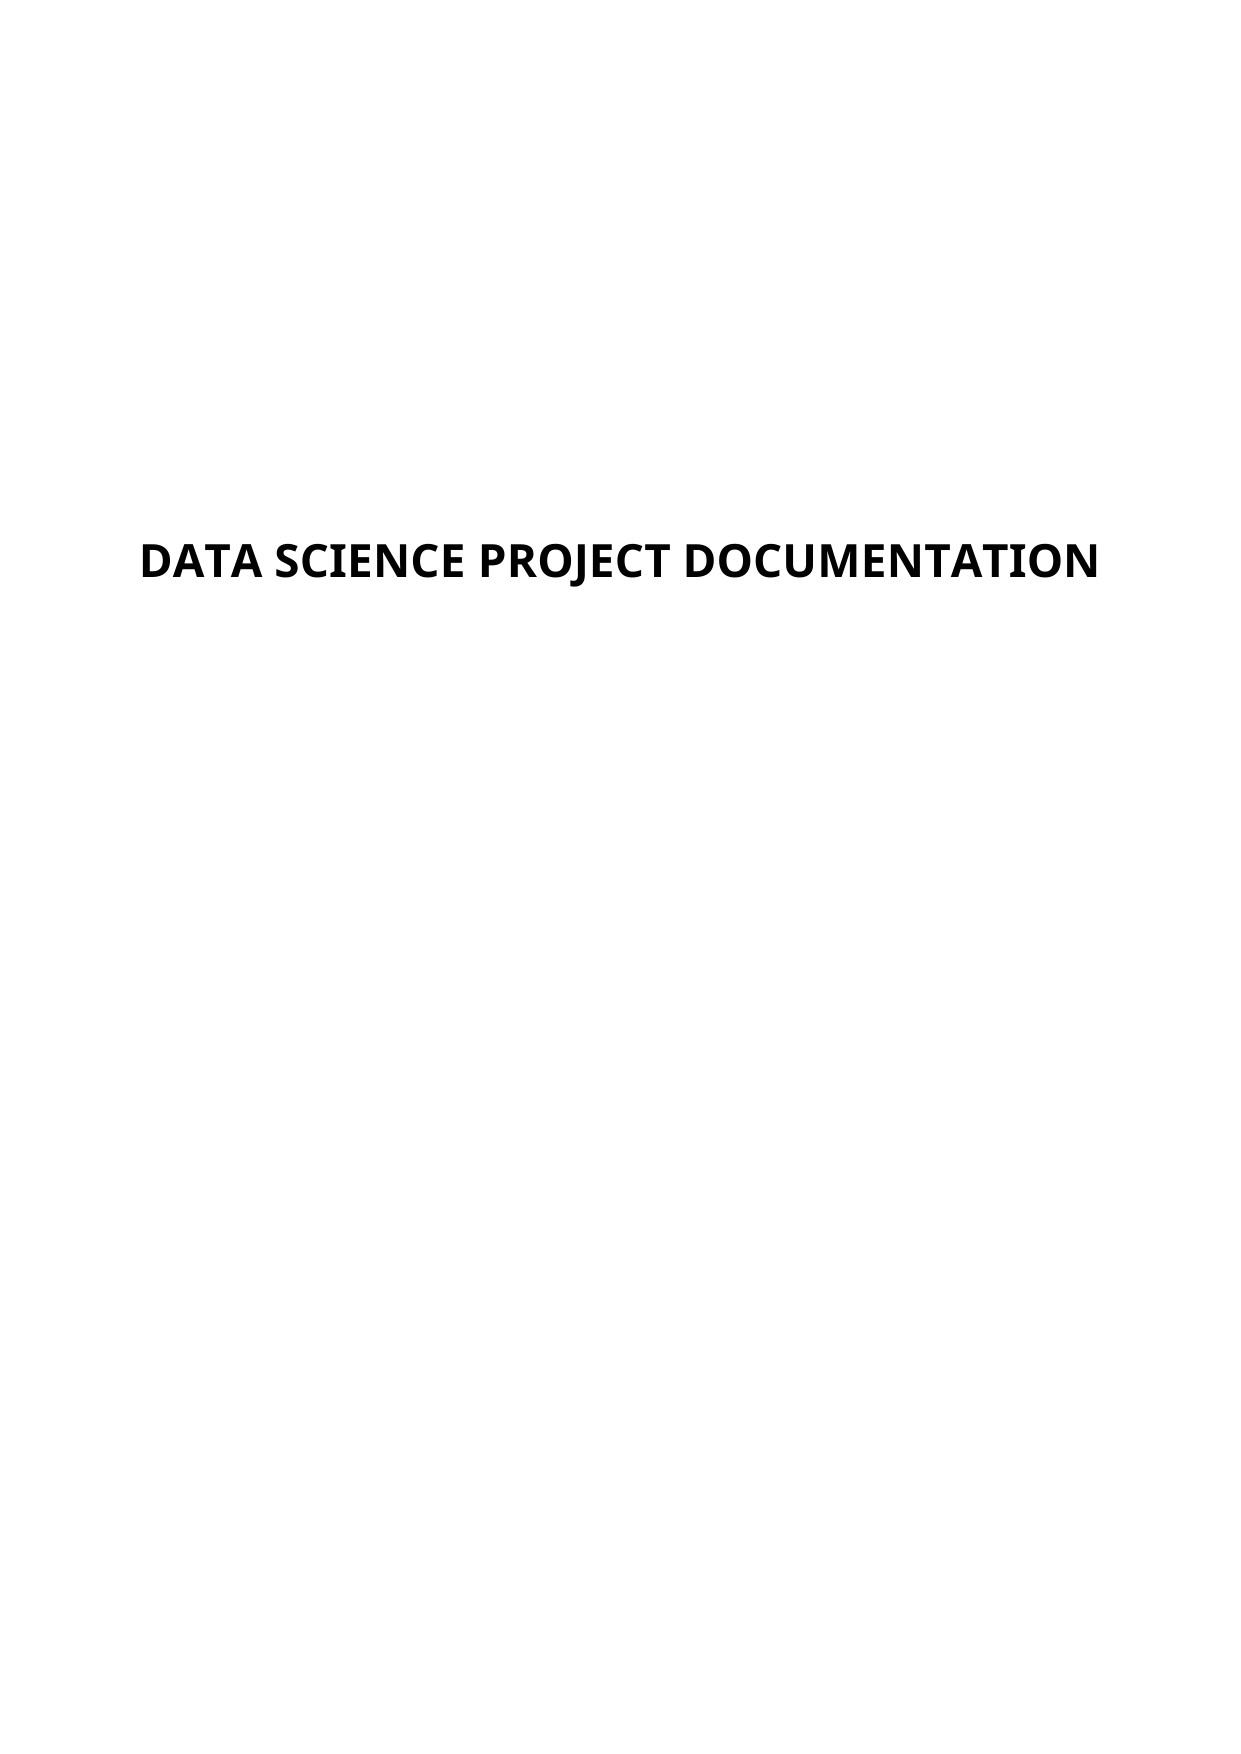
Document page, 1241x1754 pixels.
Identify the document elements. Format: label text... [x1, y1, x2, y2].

text DATA SCIENCE PROJECT DOCUMENTATION [119, 529, 1121, 591]
